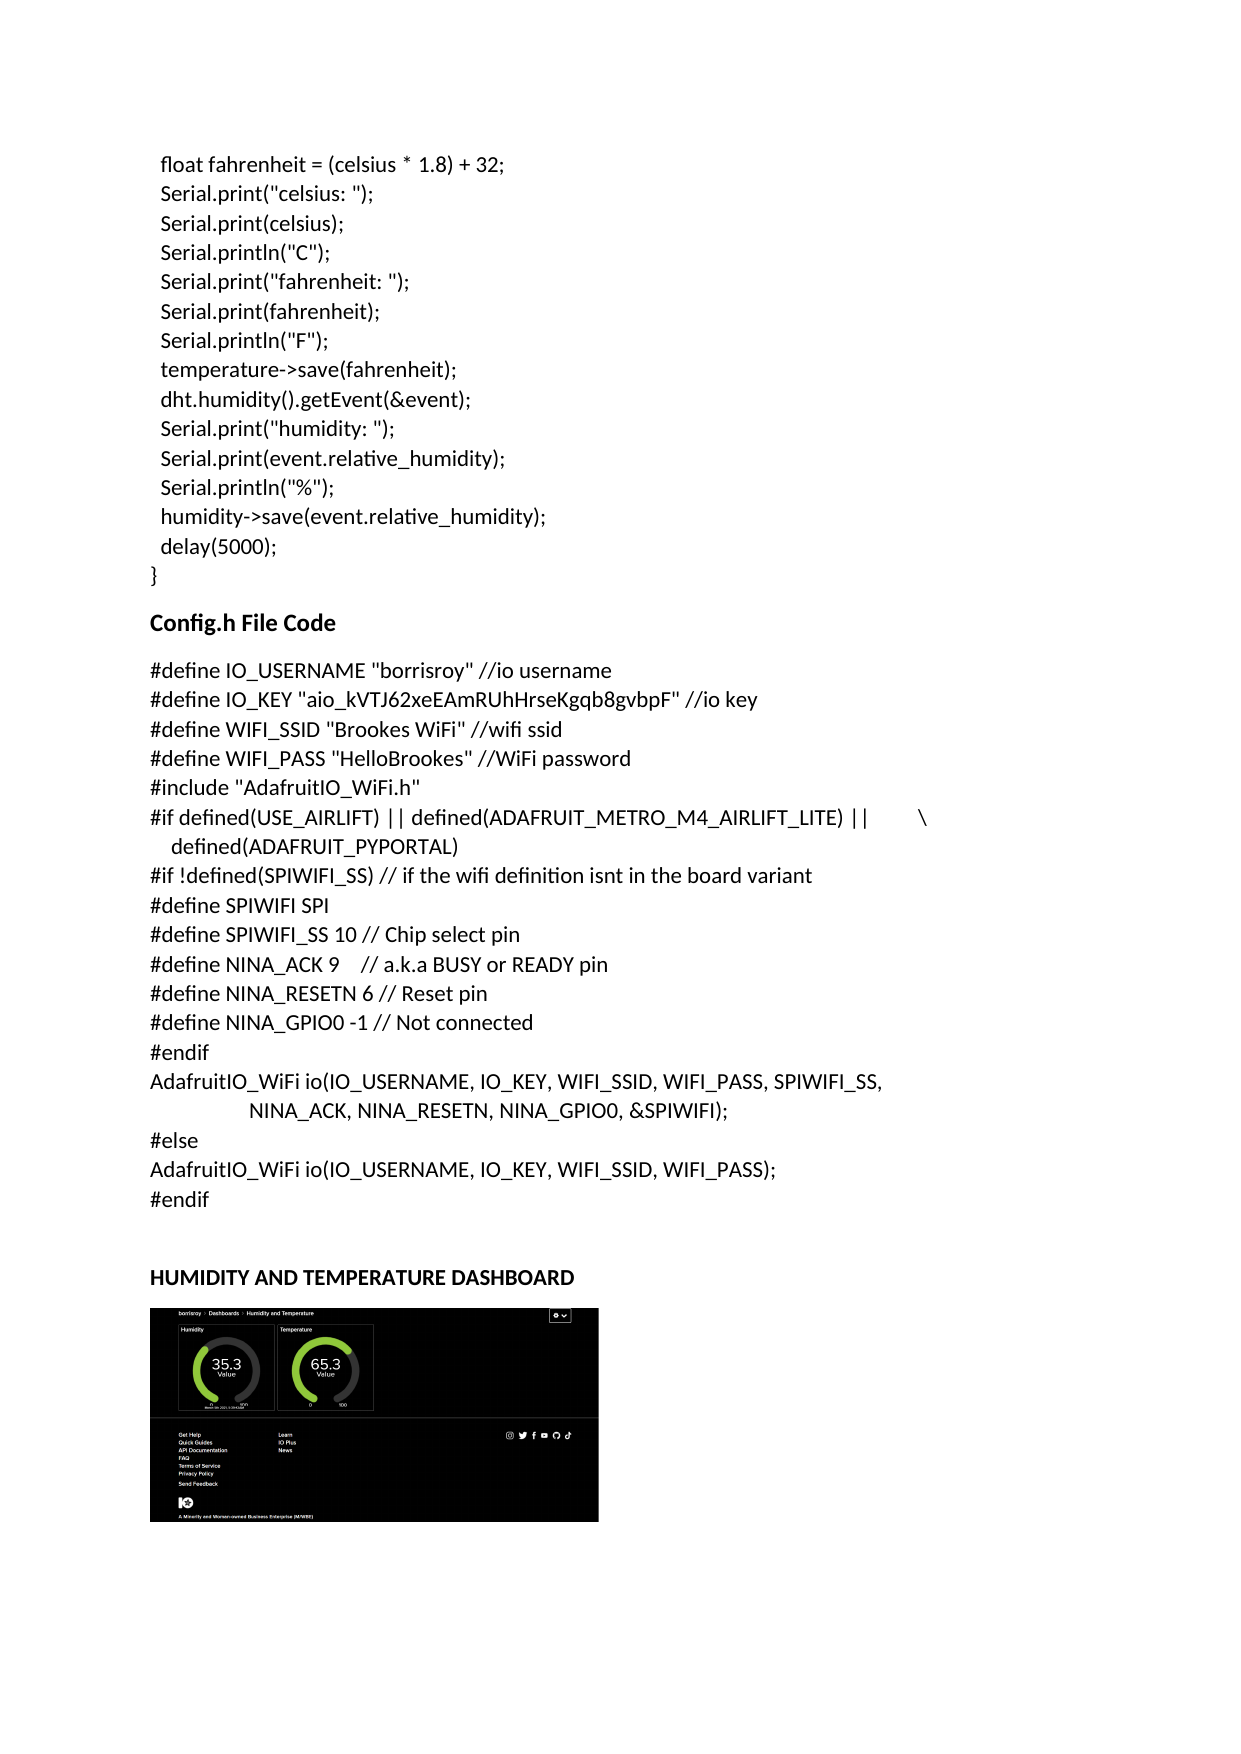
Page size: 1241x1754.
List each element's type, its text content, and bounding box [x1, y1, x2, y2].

text #define IO_USERNAME "borrisroy" //io username #define IO_KEY "aio_kVTJ62xeEAmRUhHrseKgqb8gvbpF" //io key #define WIFI_SSID "Brookes WiFi" //wifi ssid #define WIFI_PASS "HelloBrookes" //WiFi password #include "AdafruitIO_WiFi.h" #if defined(USE_AIRLIFT) || defined(ADAFRUIT_METRO_M4_AIRLIFT_LITE) || \ defined(ADAFRUIT_PYPORTAL) #if !defined(SPIWIFI_SS) // if the wifi definition isnt in the board variant #define SPIWIFI SPI #define SPIWIFI_SS 10 // Chip select pin #define NINA_ACK 9 // a.k.a BUSY or READY pin #define NINA_RESETN 6 // Reset pin #define NINA_GPIO0 -1 // Not connected #endif AdafruitIO_WiFi io(IO_USERNAME, IO_KEY, WIFI_SSID, WIFI_PASS, SPIWIFI_SS, NINA_ACK, NINA_RESETN, NINA_GPIO0, &SPIWIFI); #else AdafruitIO_WiFi io(IO_USERNAME, IO_KEY, WIFI_SSID, WIFI_PASS); #endif [150, 656, 1090, 1213]
text HUMIDITY AND TEMPERATURE DASHBOARD [150, 1263, 1090, 1291]
text Config.h File Code [150, 607, 1090, 638]
text float fahrenheit = (celsius * 1.8) + 32; Serial.print("celsius: "); Serial.print(celsius); Serial.println("C"); Serial.print("fahrenheit: "); Serial.print(fahrenheit); Serial.println("F"); temperature->save(fahrenheit); dht.humidity().getEvent(&event); Serial.print("humidity: "); Serial.print(event.relative_humidity); Serial.println("%"); humidity->save(event.relative_humidity); delay(5000); } [150, 150, 1090, 589]
